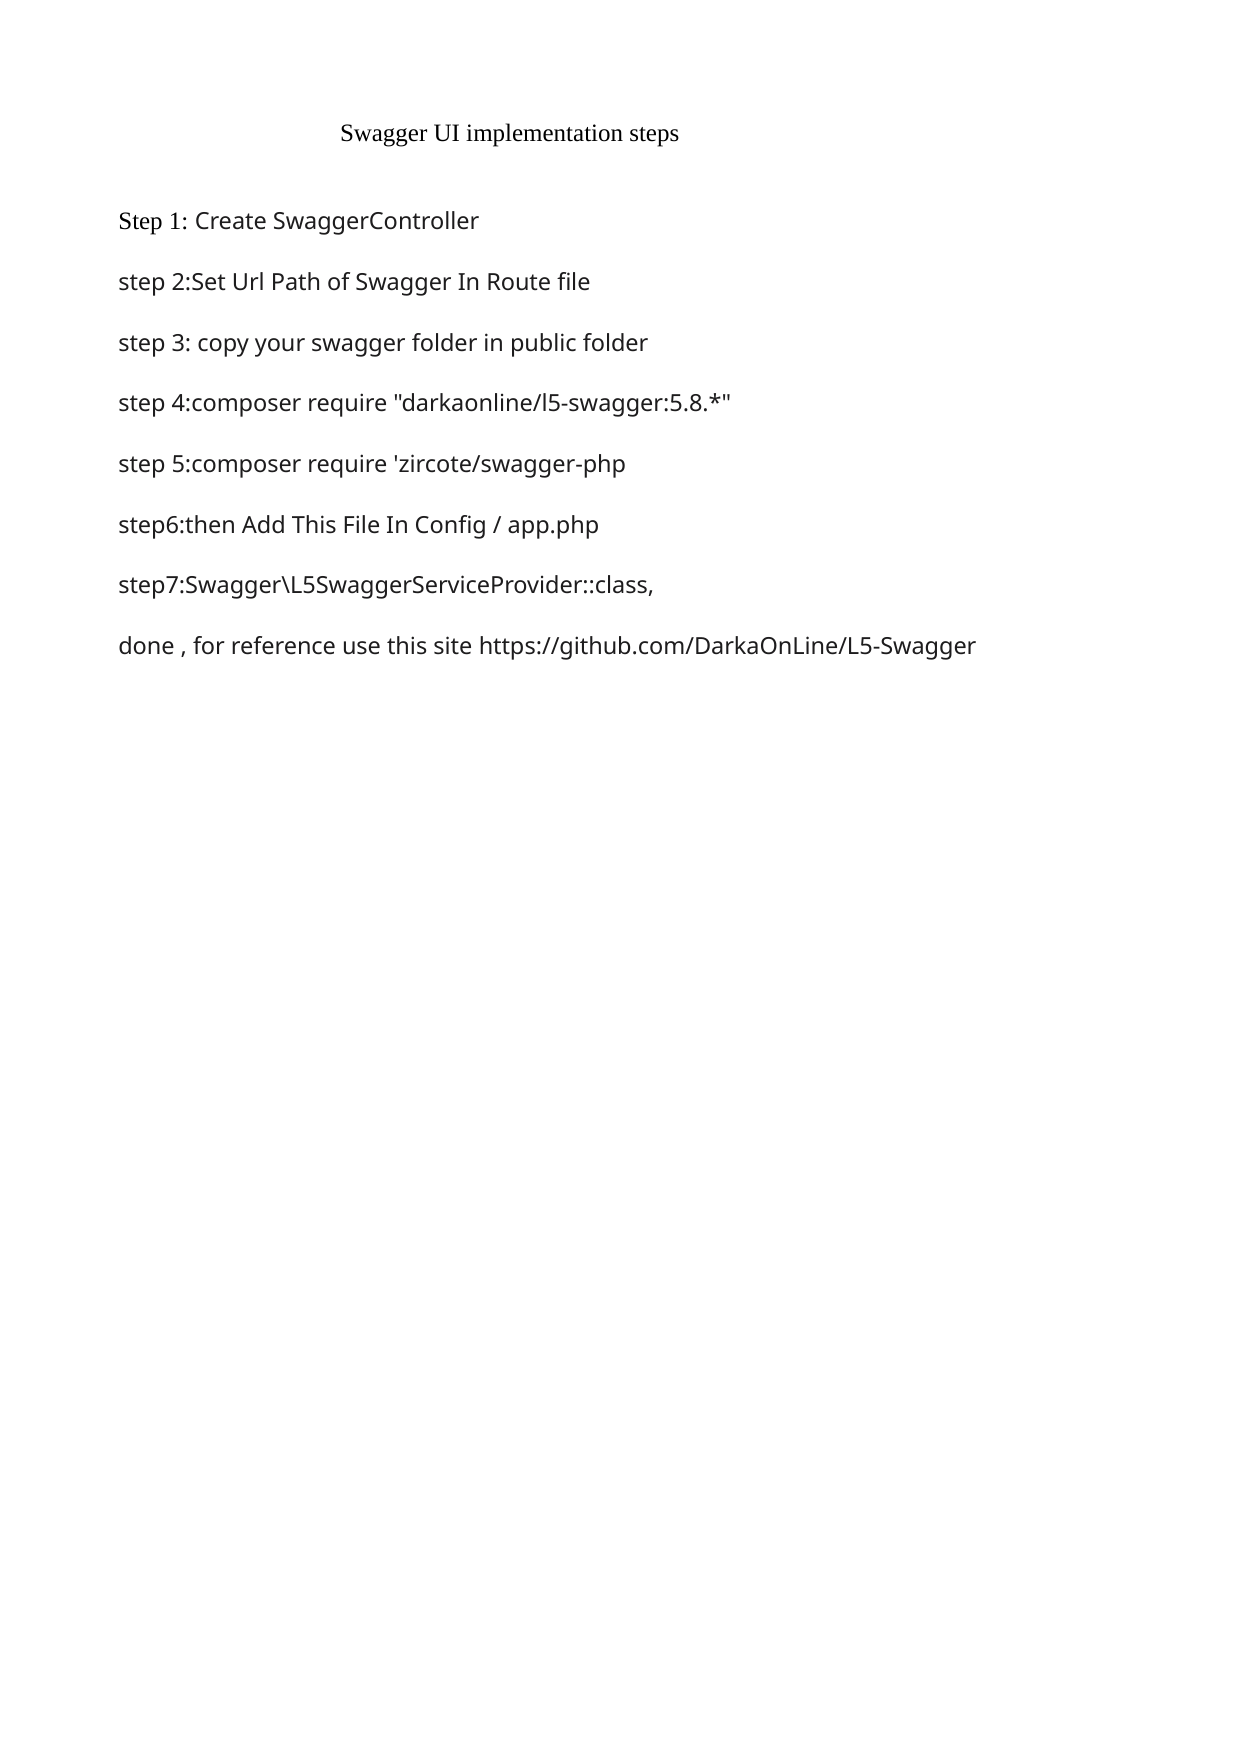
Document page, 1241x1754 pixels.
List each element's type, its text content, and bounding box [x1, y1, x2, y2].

text step 4:composer require "darkaonline/l5-swagger:5.8.*" [118, 387, 1122, 418]
text step6:then Add This File In Config / app.php [118, 508, 1122, 540]
text step 3: copy your swagger folder in public folder [118, 326, 1122, 358]
text done , for reference use this site https://github.com/DarkaOnLine/L5-Swagger [118, 629, 1122, 661]
text step7:Swagger\L5SwaggerServiceProvider::class, [118, 569, 1122, 601]
text Step 1: Create SwaggerController [118, 204, 1122, 236]
text step 5:composer require 'zircote/swagger-php [118, 447, 1122, 479]
text Swagger UI implementation steps [118, 118, 1122, 147]
text step 2:Set Url Path of Swagger In Route file [118, 265, 1122, 297]
